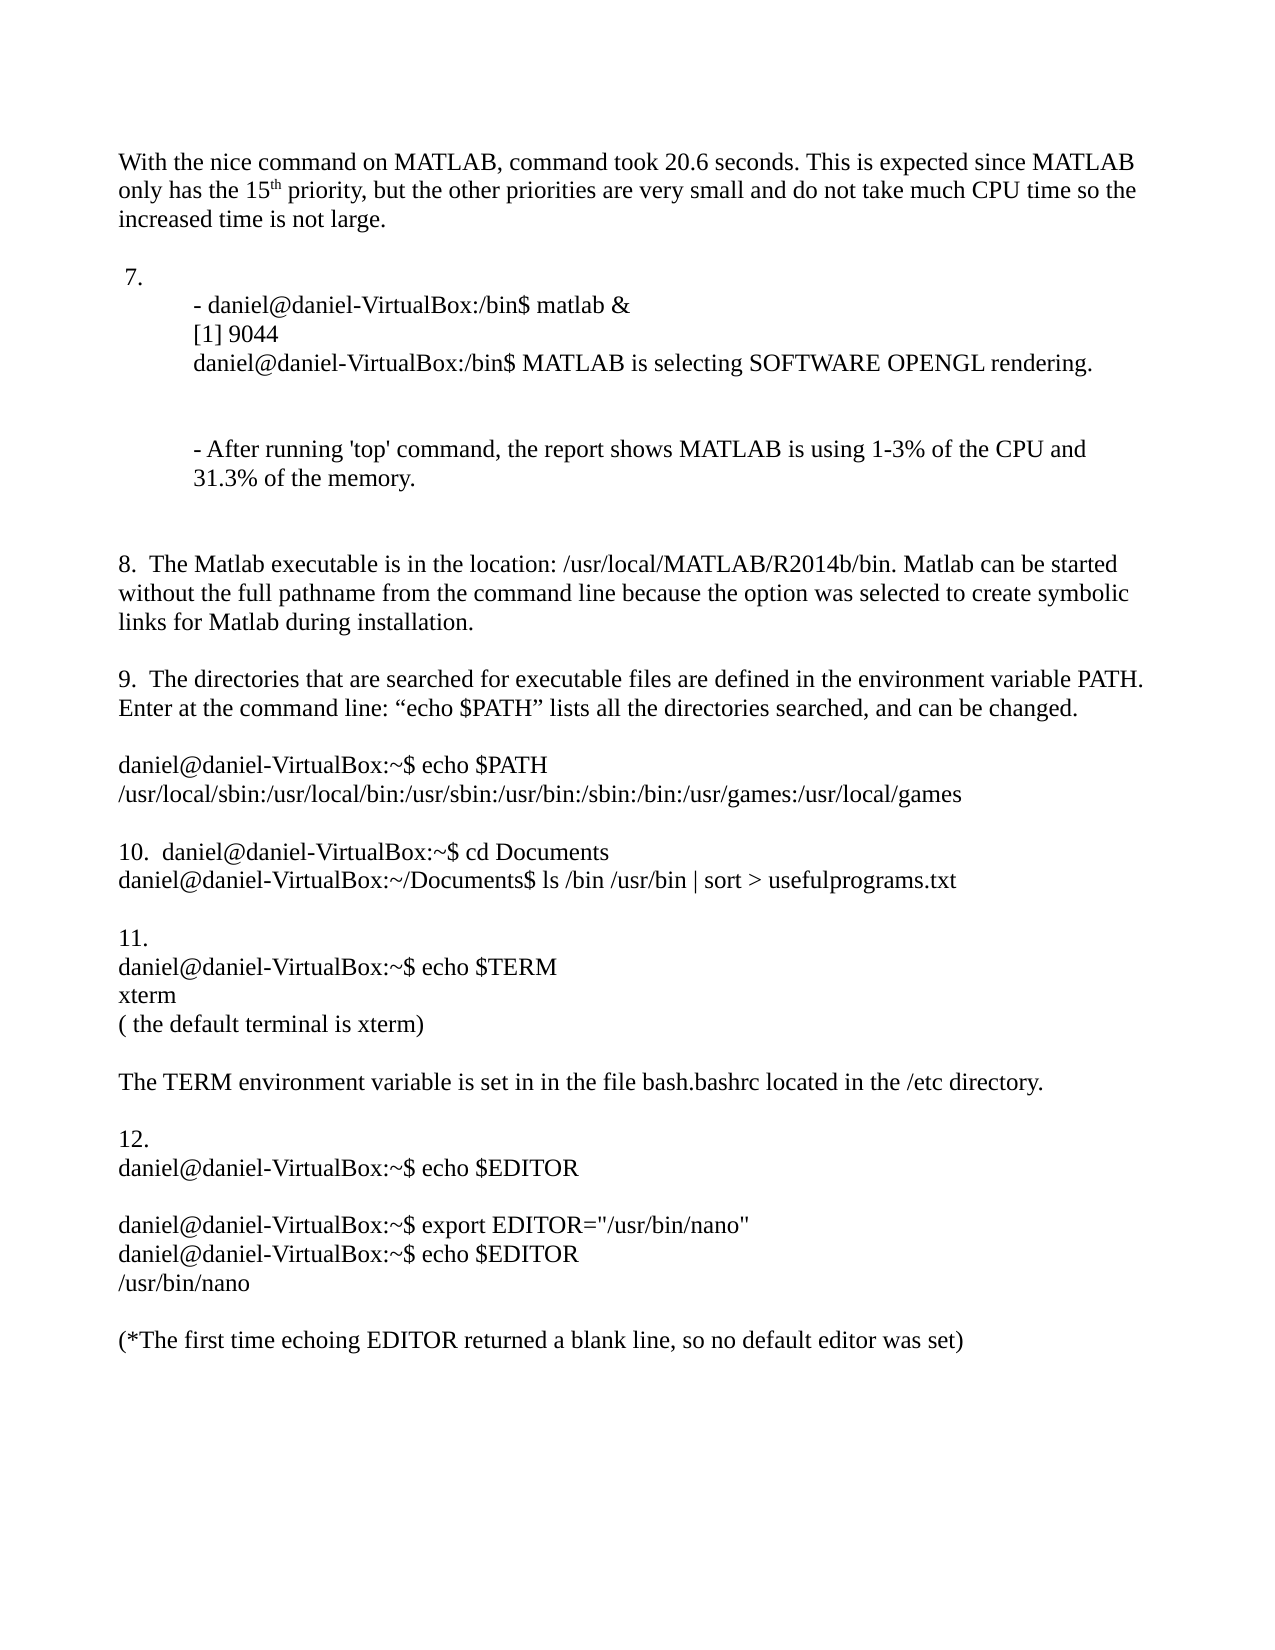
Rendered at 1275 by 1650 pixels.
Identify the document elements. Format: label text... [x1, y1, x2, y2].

text /usr/bin/nano [118, 1268, 1157, 1297]
text 8. The Matlab executable is in the location: /usr/local/MATLAB/R2014b/bin. Matlab can be started without the full pathname from the command line because the option was selected to create symbolic links for Matlab during installation. [118, 549, 1157, 636]
text daniel@daniel-VirtualBox:~$ export EDITOR="/usr/bin/nano" [118, 1211, 1157, 1239]
text 12. [118, 1124, 1157, 1153]
text daniel@daniel-VirtualBox:/bin$ MATLAB is selecting SOFTWARE OPENGL rendering. [193, 348, 1157, 377]
text [1] 9044 [193, 319, 1157, 348]
text xterm [118, 981, 1157, 1009]
text With the nice command on MATLAB, command took 20.6 seconds. This is expected since MATLAB only has the 15th priority, but the other priorities are very small and do not take much CPU time so the increased time is not large. [118, 147, 1157, 233]
text 9. The directories that are searched for executable files are defined in the environment variable PATH. Enter at the command line: “echo $PATH” lists all the directories searched, and can be changed. [118, 664, 1157, 722]
text The TERM environment variable is set in in the file bash.bashrc located in the /etc directory. [118, 1067, 1157, 1096]
text daniel@daniel-VirtualBox:~$ echo $EDITOR [118, 1239, 1157, 1268]
text - daniel@daniel-VirtualBox:/bin$ matlab & [193, 291, 1157, 319]
text - After running 'top' command, the report shows MATLAB is using 1-3% of the CPU and 31.3% of the memory. [193, 434, 1157, 492]
text daniel@daniel-VirtualBox:~$ echo $PATH [118, 751, 1157, 779]
text (*The first time echoing EDITOR returned a blank line, so no default editor was set) [118, 1326, 1157, 1354]
text daniel@daniel-VirtualBox:~/Documents$ ls /bin /usr/bin | sort > usefulprograms.txt [118, 866, 1157, 894]
text ( the default terminal is xterm) [118, 1009, 1157, 1038]
text 11. [118, 923, 1157, 952]
text 7. [118, 262, 1157, 291]
text daniel@daniel-VirtualBox:~$ echo $TERM [118, 952, 1157, 981]
text /usr/local/sbin:/usr/local/bin:/usr/sbin:/usr/bin:/sbin:/bin:/usr/games:/usr/local/games [118, 779, 1157, 808]
text daniel@daniel-VirtualBox:~$ echo $EDITOR [118, 1153, 1157, 1182]
text 10. daniel@daniel-VirtualBox:~$ cd Documents [118, 837, 1157, 866]
